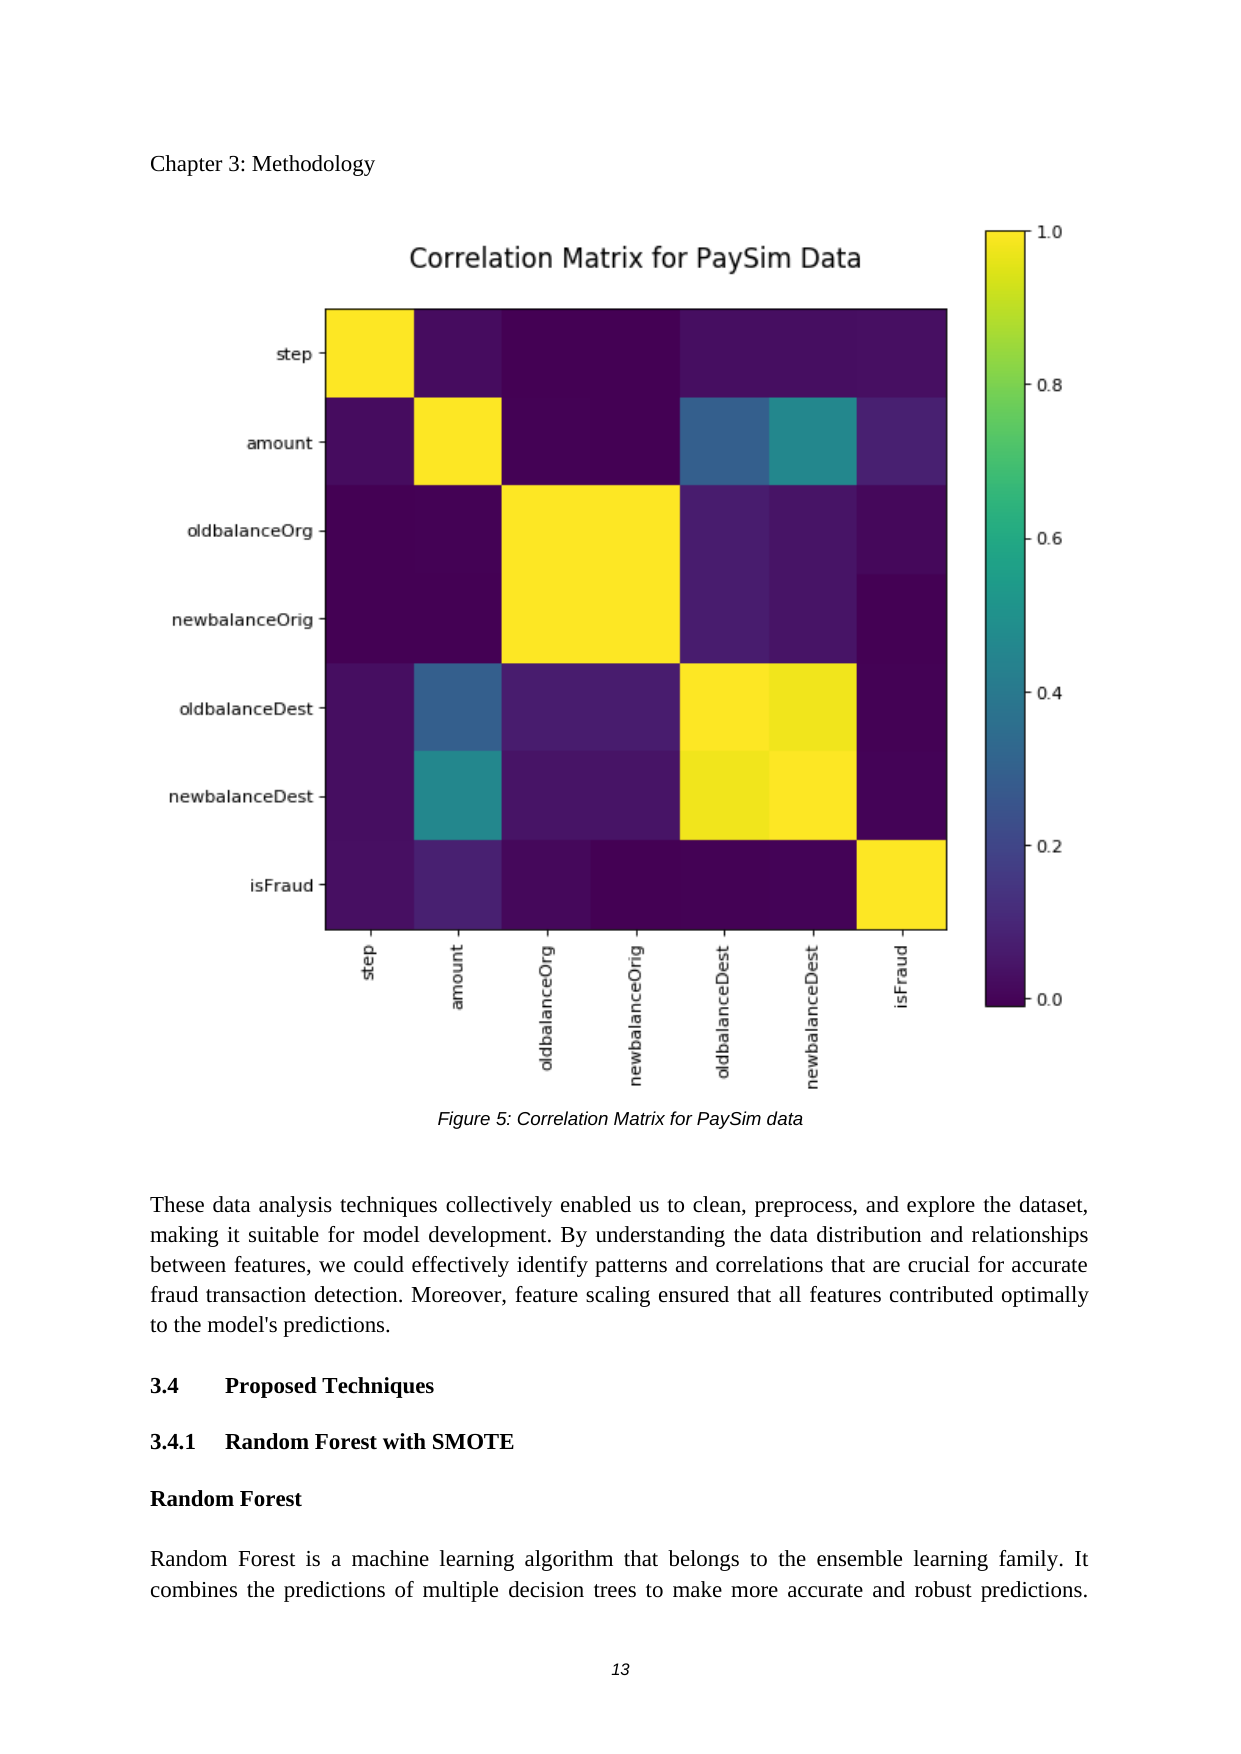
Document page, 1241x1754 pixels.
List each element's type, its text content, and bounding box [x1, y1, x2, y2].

subtitle Random Forest with SMOTE [150, 1428, 1091, 1455]
picture [164, 218, 1076, 1092]
text Figure 5: Correlation Matrix for PaySim data [165, 1092, 1076, 1129]
text These data analysis techniques collectively enabled us to clean, preprocess, and explore the dataset, making it suitable for model development. By understanding the data distribution and relationships between features, we could effectively identify patterns and correlations that are crucial for accurate fraud transaction detection. Moreover, feature scaling ensured that all features contributed optimally to the model's predictions. [150, 1191, 1091, 1338]
subtitle Proposed Techniques [150, 1372, 1091, 1398]
text Random Forest [150, 1485, 1091, 1511]
text Random Forest is a machine learning algorithm that belongs to the ensemble learning family. It combines the predictions of multiple decision trees to make more accurate and robust predictions. [150, 1545, 1091, 1602]
